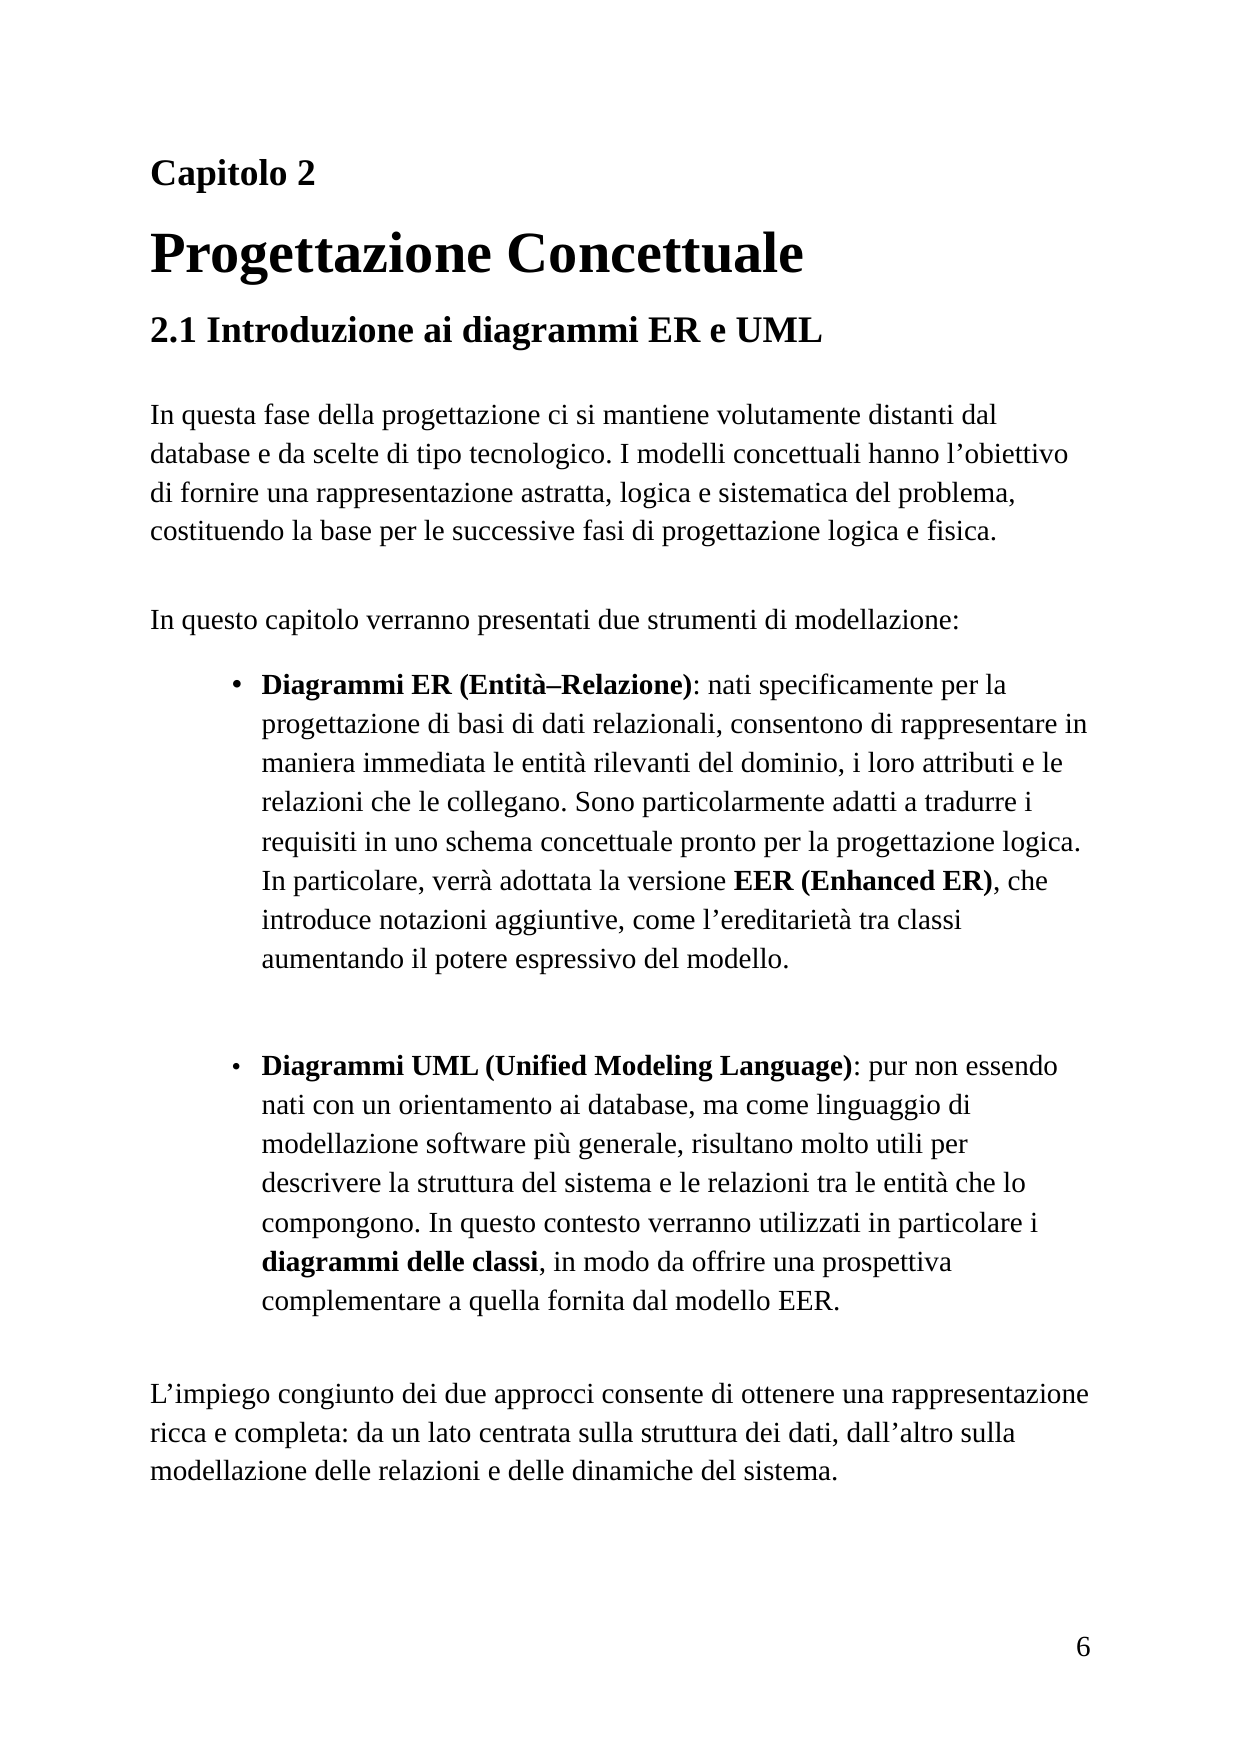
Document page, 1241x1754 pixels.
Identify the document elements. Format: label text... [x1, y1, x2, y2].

text Capitolo 2 [150, 150, 1090, 193]
list Diagrammi ER (Entità–Relazione): nati specificamente per la progettazione di basi di dati relazionali, consentono di rappresentare in maniera immediata le entità rilevanti del dominio, i loro attributi e le relazioni che le collegano. Sono particolarmente adatti a tradurre i requisiti in uno schema concettuale pronto per la progettazione logica. In particolare, verrà adottata la versione EER (Enhanced ER), che introduce notazioni aggiuntive, come l’ereditarietà tra classi aumentando il potere espressivo del modello. [232, 662, 1090, 974]
text L’impiego congiunto dei due approcci consente di ottenere una rappresentazione ricca e completa: da un lato centrata sulla struttura dei dati, dall’altro sulla modellazione delle relazioni e delle dinamiche del sistema. [150, 1371, 1090, 1488]
text In questo capitolo verranno presentati due strumenti di modellazione: [150, 598, 1090, 637]
list Diagrammi UML (Unified Modeling Language): pur non essendo nati con un orientamento ai database, ma come linguaggio di modellazione software più generale, risultano molto utili per descrivere la struttura del sistema e le relazioni tra le entità che lo compongono. In questo contesto verranno utilizzati in particolare i diagrammi delle classi, in modo da offrire una prospettiva complementare a quella fornita dal modello EER. [232, 1043, 1090, 1316]
text 2.1 Introduzione ai diagrammi ER e UML [150, 301, 1090, 351]
text Progettazione Concettuale [150, 209, 1090, 285]
text In questa fase della progettazione ci si mantiene volutamente distanti dal database e da scelte di tipo tecnologico. I modelli concettuali hanno l’obiettivo di fornire una rappresentazione astratta, logica e sistematica del problema, costituendo la base per le successive fasi di progettazione logica e fisica. [150, 392, 1090, 548]
